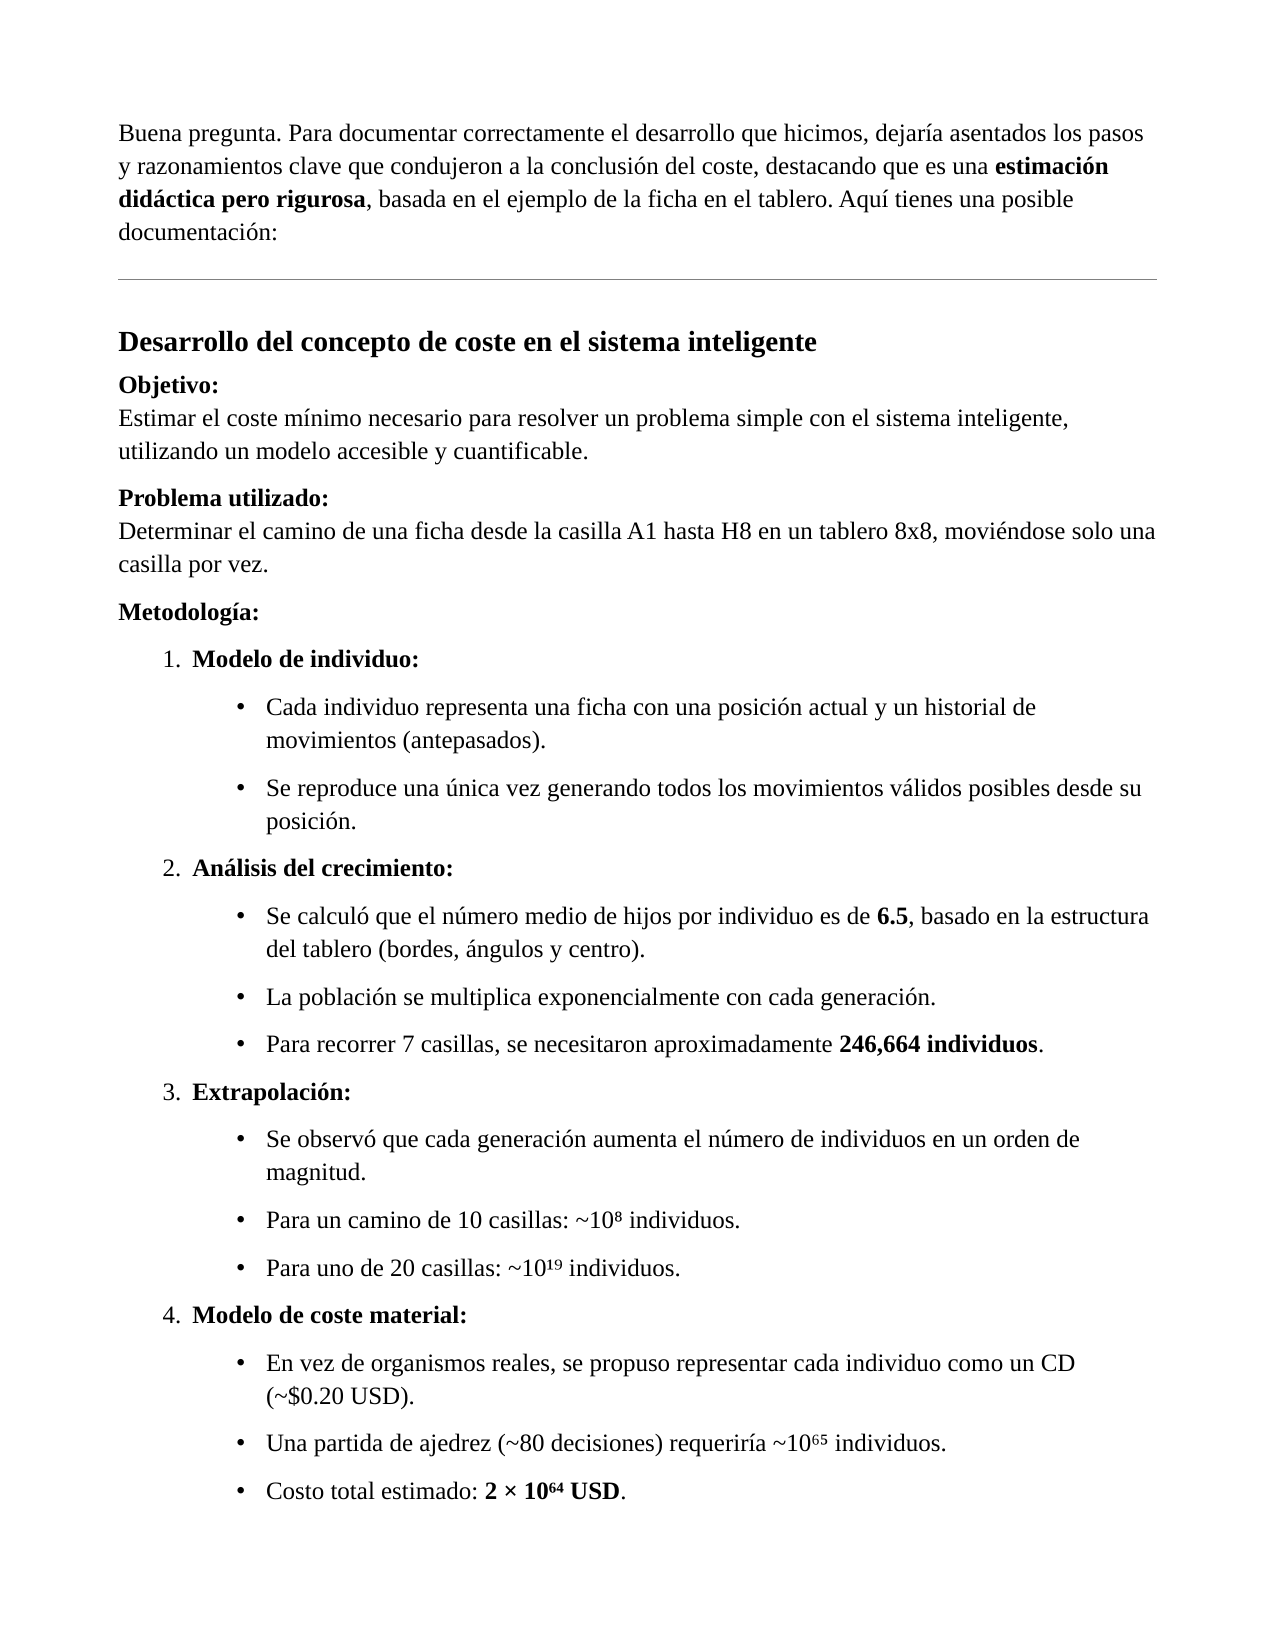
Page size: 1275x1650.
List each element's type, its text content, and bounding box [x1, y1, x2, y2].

list Una partida de ajedrez (~80 decisiones) requeriría ~10⁶⁵ individuos. [236, 1428, 1157, 1457]
list Cada individuo representa una ficha con una posición actual y un historial de movimientos (antepasados). [236, 692, 1157, 754]
list Costo total estimado: 2 × 10⁶⁴ USD. [236, 1476, 1157, 1505]
list En vez de organismos reales, se propuso representar cada individuo como un CD (~$0.20 USD). [236, 1348, 1157, 1410]
text Metodología: [118, 597, 1157, 626]
text Problema utilizado: Determinar el camino de una ficha desde la casilla A1 hasta H8 en un tablero 8x8, moviéndose solo una casilla por vez. [118, 483, 1157, 578]
list Se observó que cada generación aumenta el número de individuos en un orden de magnitud. [236, 1124, 1157, 1186]
list Se calculó que el número medio de hijos por individuo es de 6.5, basado en la estructura del tablero (bordes, ángulos y centro). [236, 901, 1157, 963]
list Extrapolación: [162, 1077, 1157, 1106]
list Análisis del crecimiento: [162, 853, 1157, 882]
list Para un camino de 10 casillas: ~10⁸ individuos. [236, 1205, 1157, 1234]
list La población se multiplica exponencialmente con cada generación. [236, 982, 1157, 1010]
list Se reproduce una única vez generando todos los movimientos válidos posibles desde su posición. [236, 773, 1157, 834]
list Modelo de coste material: [162, 1300, 1157, 1329]
text Objetivo: Estimar el coste mínimo necesario para resolver un problema simple con el sistema inteligente, utilizando un modelo accesible y cuantificable. [118, 370, 1157, 464]
list Modelo de individuo: [162, 644, 1157, 673]
text Buena pregunta. Para documentar correctamente el desarrollo que hicimos, dejaría asentados los pasos y razonamientos clave que condujeron a la conclusión del coste, destacando que es una estimación didáctica pero rigurosa, basada en el ejemplo de la ficha en el tablero. Aquí tienes una posible documentación: [118, 118, 1157, 246]
subtitle Desarrollo del concepto de coste en el sistema inteligente [118, 324, 1157, 357]
list Para recorrer 7 casillas, se necesitaron aproximadamente 246,664 individuos. [236, 1029, 1157, 1058]
list Para uno de 20 casillas: ~10¹⁹ individuos. [236, 1253, 1157, 1281]
